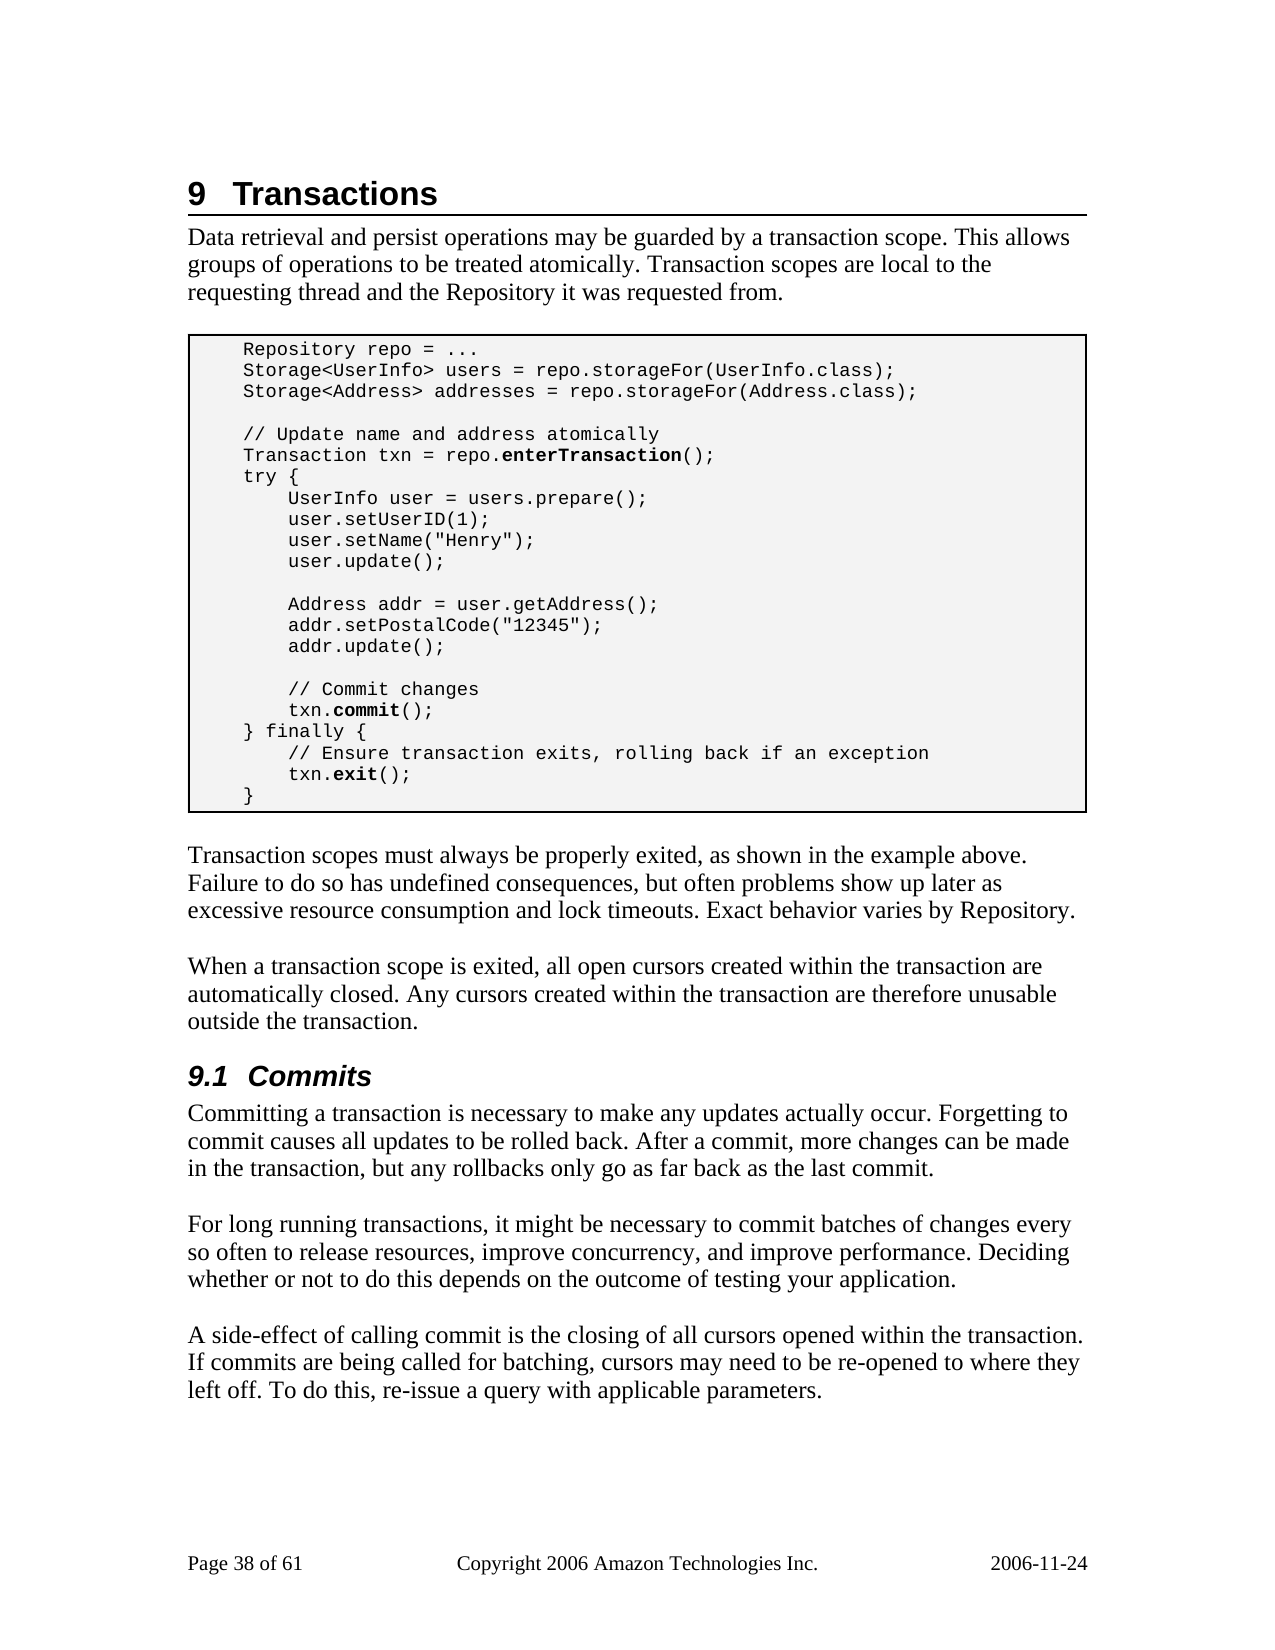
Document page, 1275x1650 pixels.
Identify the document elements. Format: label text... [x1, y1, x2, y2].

text // Ensure transaction exits, rolling back if an exception [190, 737, 1085, 758]
subtitle Transactions [187, 175, 1087, 216]
text } [190, 780, 1085, 811]
text // Update name and address atomically [190, 418, 1085, 440]
text user.setUserID(1); [190, 503, 1085, 525]
text try { [190, 461, 1085, 482]
text Storage<UserInfo> users = repo.storageFor(UserInfo.class); [190, 355, 1085, 376]
text Transaction scopes must always be properly exited, as shown in the example above. Failure to do so has undefined consequences, but often problems show up later as excessive resource consumption and lock timeouts. Exact behavior varies by Repository. [187, 841, 1087, 924]
text Data retrieval and persist operations may be guarded by a transaction scope. This allows groups of operations to be treated atomically. Transaction scopes are local to the requesting thread and the Repository it was requested from. [187, 223, 1087, 306]
text Address addr = user.getAddress(); [190, 588, 1085, 610]
text user.setName("Henry"); [190, 525, 1085, 546]
text UserInfo user = users.prepare(); [190, 482, 1085, 503]
text For long running transactions, it might be necessary to commit batches of changes every so often to release resources, improve concurrency, and improve performance. Deciding whether or not to do this depends on the outcome of testing your application. [187, 1210, 1087, 1293]
text // Commit changes [190, 673, 1085, 695]
text txn.commit(); [190, 695, 1085, 716]
text user.update(); [190, 546, 1085, 567]
text Transaction txn = repo.enterTransaction(); [190, 440, 1085, 461]
text Storage<Address> addresses = repo.storageFor(Address.class); [190, 376, 1085, 397]
text addr.update(); [190, 631, 1085, 652]
text Committing a transaction is necessary to make any updates actually occur. Forgetting to commit causes all updates to be rolled back. After a commit, more changes can be made in the transaction, but any rollbacks only go as far back as the last commit. [187, 1099, 1087, 1182]
text txn.exit(); [190, 758, 1085, 780]
text A side-effect of calling commit is the closing of all cursors opened within the transaction. If commits are being called for batching, cursors may need to be re-opened to where they left off. To do this, re-issue a query with applicable parameters. [187, 1321, 1087, 1404]
text When a transaction scope is exited, all open cursors created within the transaction are automatically closed. Any cursors created within the transaction are therefore unusable outside the transaction. [187, 952, 1087, 1035]
subtitle Commits [187, 1060, 1087, 1093]
text addr.setPostalCode("12345"); [190, 610, 1085, 631]
text Repository repo = ... [190, 336, 1085, 355]
text } finally { [190, 716, 1085, 737]
